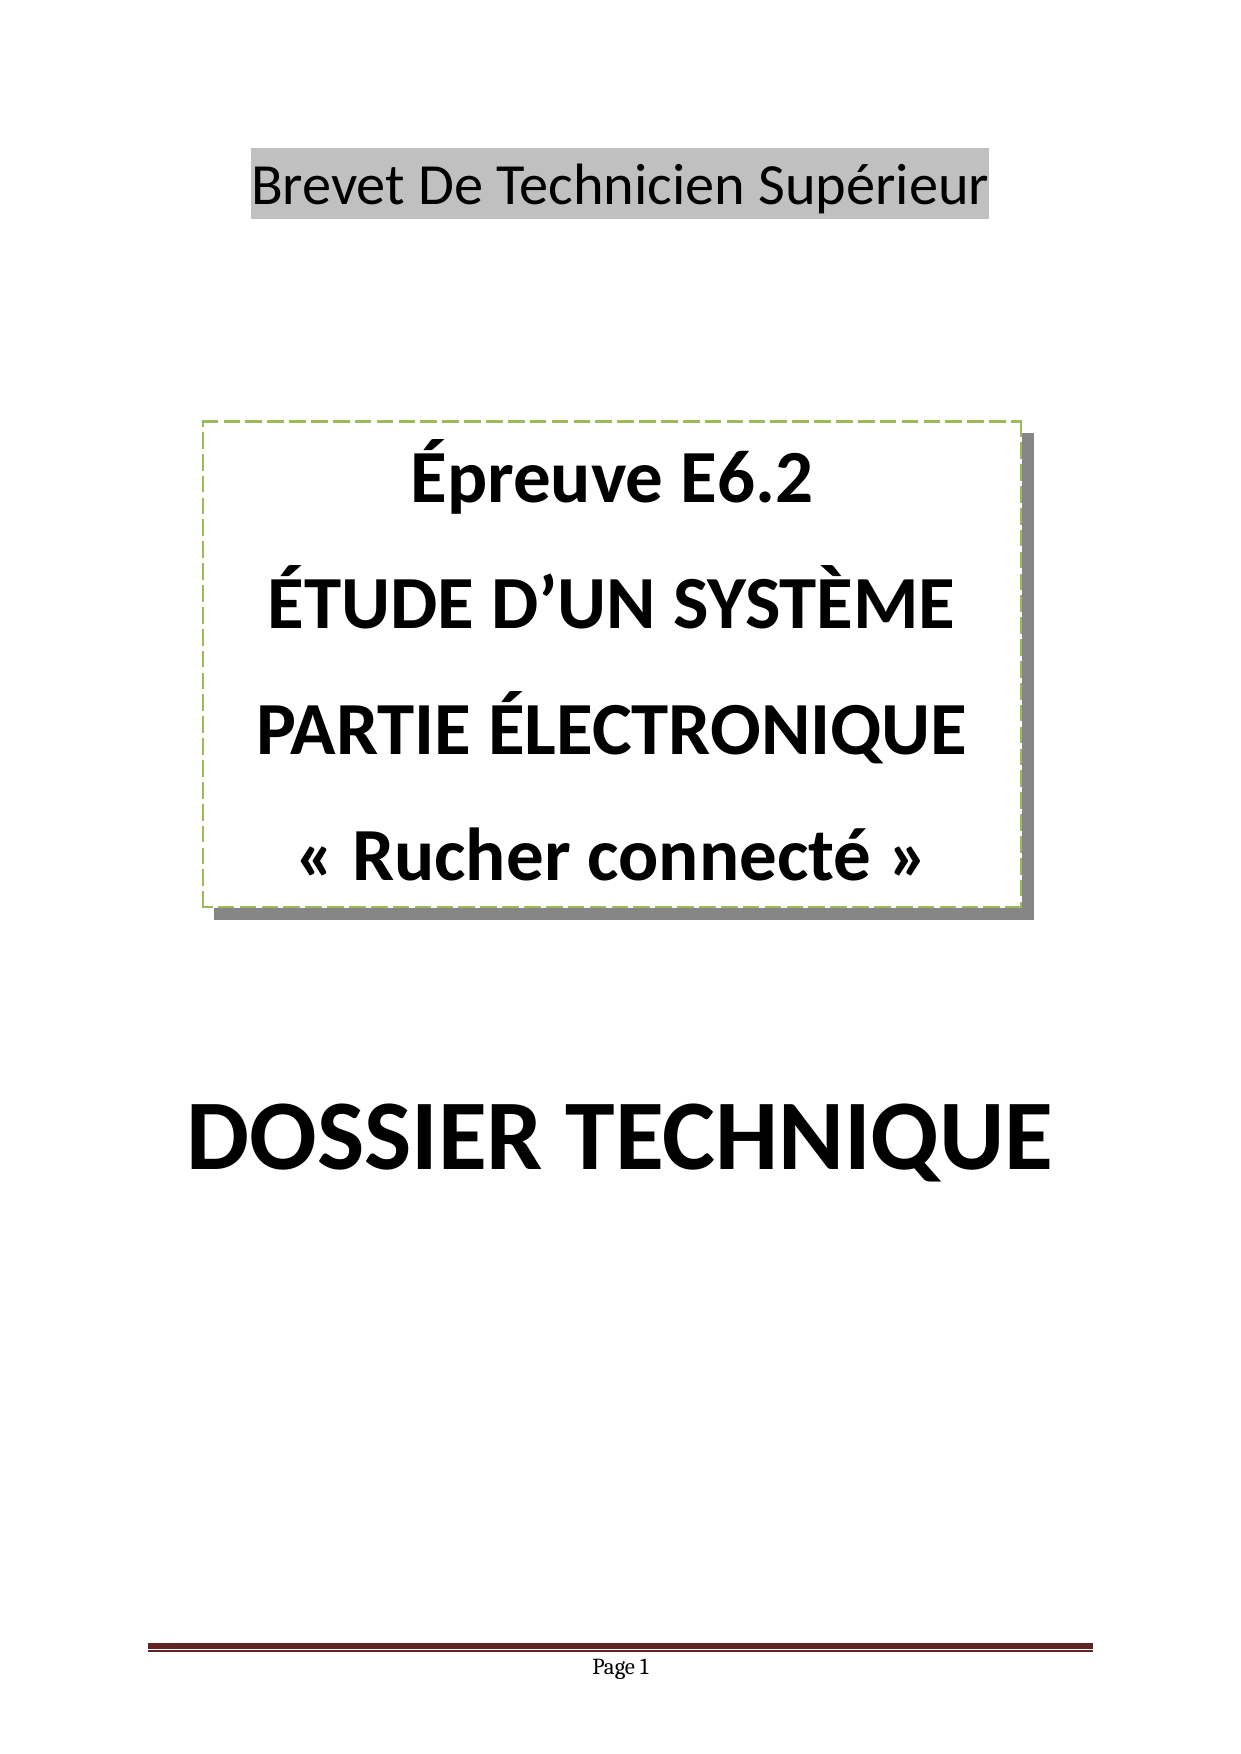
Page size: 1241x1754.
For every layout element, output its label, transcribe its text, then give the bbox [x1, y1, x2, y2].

text PARTIE ÉLECTRONIQUE [219, 682, 1005, 773]
text Épreuve E6.2 [219, 430, 1005, 521]
text DOSSIER TECHNIQUE [148, 1072, 1093, 1194]
text « Rucher connecté » [219, 808, 1005, 898]
text Brevet De Technicien Supérieur [148, 148, 1093, 219]
text ÉTUDE D’UN SYSTÈME [219, 556, 1005, 647]
